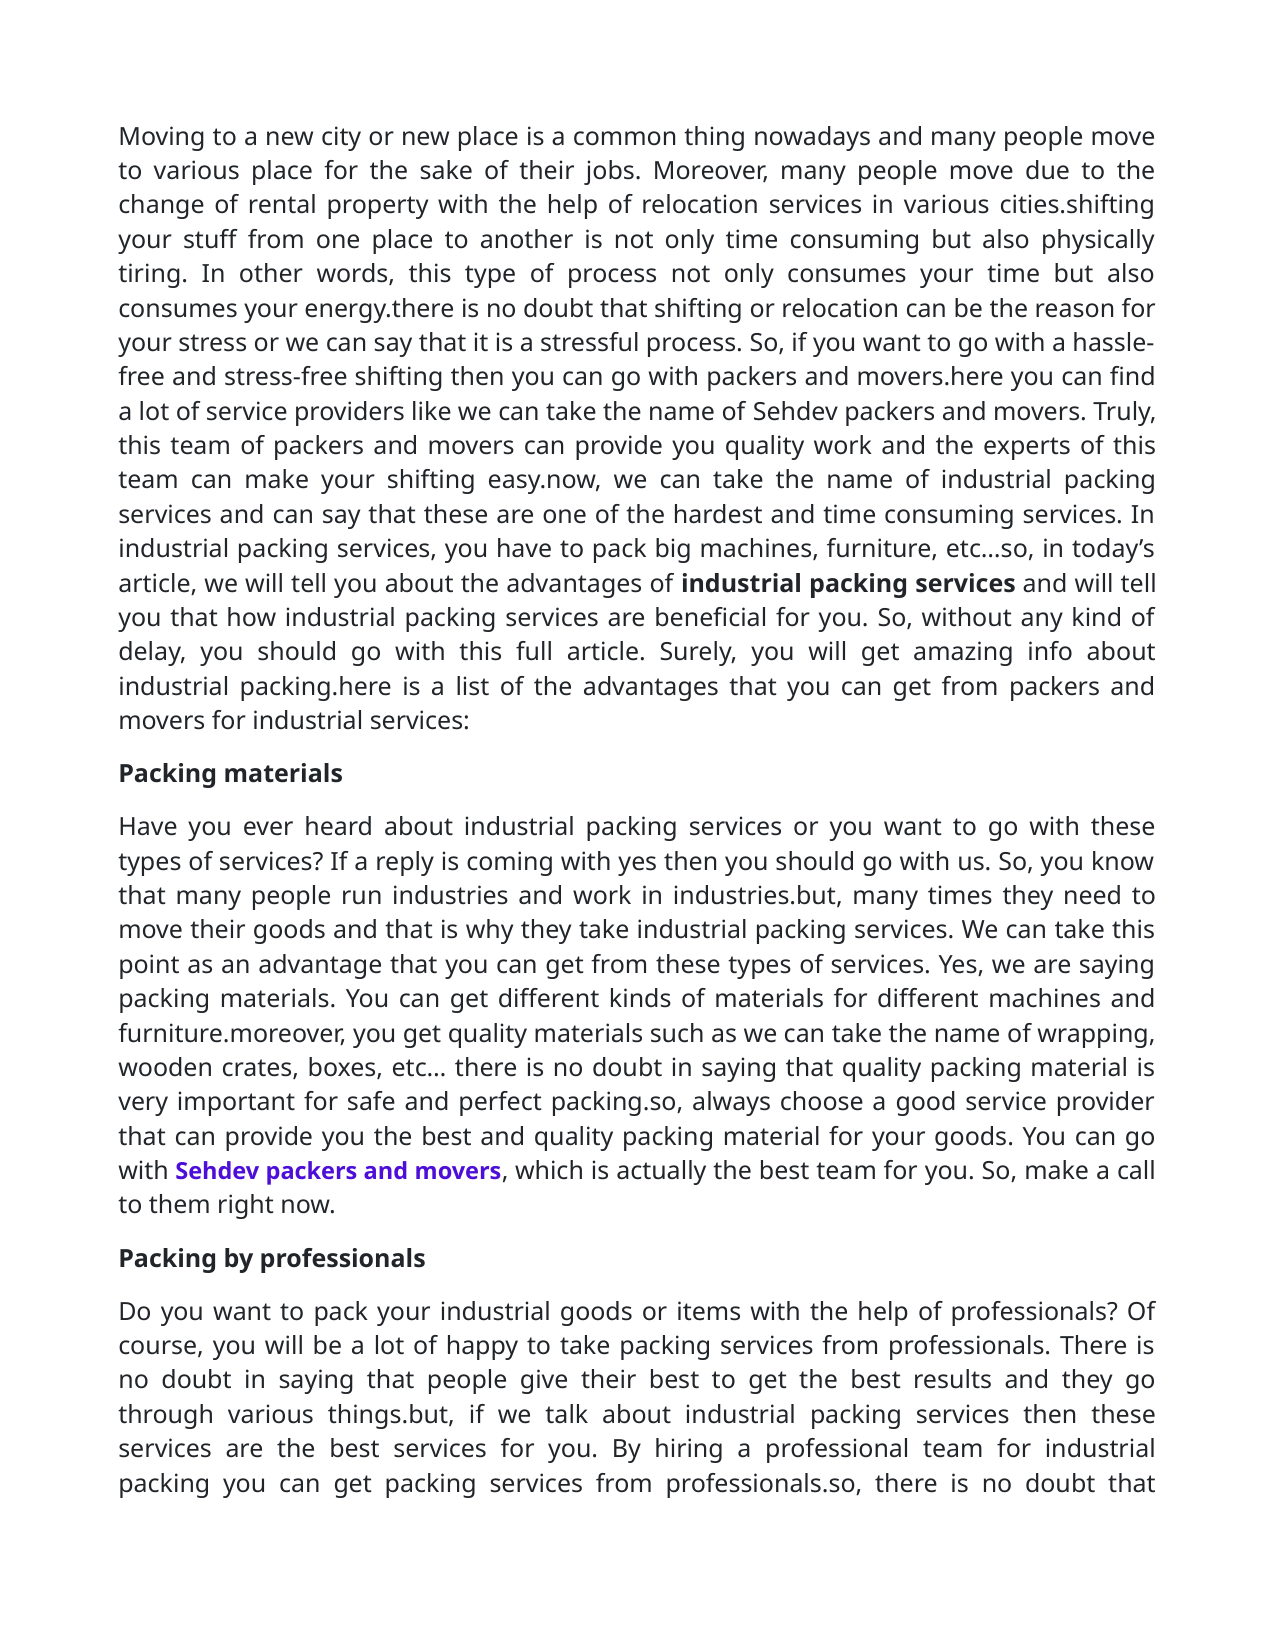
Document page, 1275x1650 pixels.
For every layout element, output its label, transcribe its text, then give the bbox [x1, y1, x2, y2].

text Packing materials [118, 756, 1157, 790]
text Have you ever heard about industrial packing services or you want to go with these types of services? If a reply is coming with yes then you should go with us. So, you know that many people run industries and work in industries.but, many times they need to move their goods and that is why they take industrial packing services. We can take this point as an advantage that you can get from these types of services. Yes, we are saying packing materials. You can get different kinds of materials for different machines and furniture.moreover, you get quality materials such as we can take the name of wrapping, wooden crates, boxes, etc… there is no doubt in saying that quality packing material is very important for safe and perfect packing.so, always choose a good service provider that can provide you the best and quality packing material for your goods. You can go with Sehdev packers and movers, which is actually the best team for you. So, make a call to them right now. [118, 809, 1157, 1221]
text Moving to a new city or new place is a common thing nowadays and many people move to various place for the sake of their jobs. Moreover, many people move due to the change of rental property with the help of relocation services in various cities.shifting your stuff from one place to another is not only time consuming but also physically tiring. In other words, this type of process not only consumes your time but also consumes your energy.there is no doubt that shifting or relocation can be the reason for your stress or we can say that it is a stressful process. So, if you want to go with a hassle-free and stress-free shifting then you can go with packers and movers.here you can find a lot of service providers like we can take the name of Sehdev packers and movers. Truly, this team of packers and movers can provide you quality work and the experts of this team can make your shifting easy.now, we can take the name of industrial packing services and can say that these are one of the hardest and time consuming services. In industrial packing services, you have to pack big machines, furniture, etc…so, in today’s article, we will tell you about the advantages of industrial packing services and will tell you that how industrial packing services are beneficial for you. So, without any kind of delay, you should go with this full article. Surely, you will get amazing info about industrial packing.here is a list of the advantages that you can get from packers and movers for industrial services: [118, 118, 1157, 737]
text Packing by professionals [118, 1240, 1157, 1274]
text Do you want to pack your industrial goods or items with the help of professionals? Of course, you will be a lot of happy to take packing services from professionals. There is no doubt in saying that people give their best to get the best results and they go through various things.but, if we talk about industrial packing services then these services are the best services for you. By hiring a professional team for industrial packing you can get packing services from professionals.so, there is no doubt that [118, 1293, 1157, 1499]
